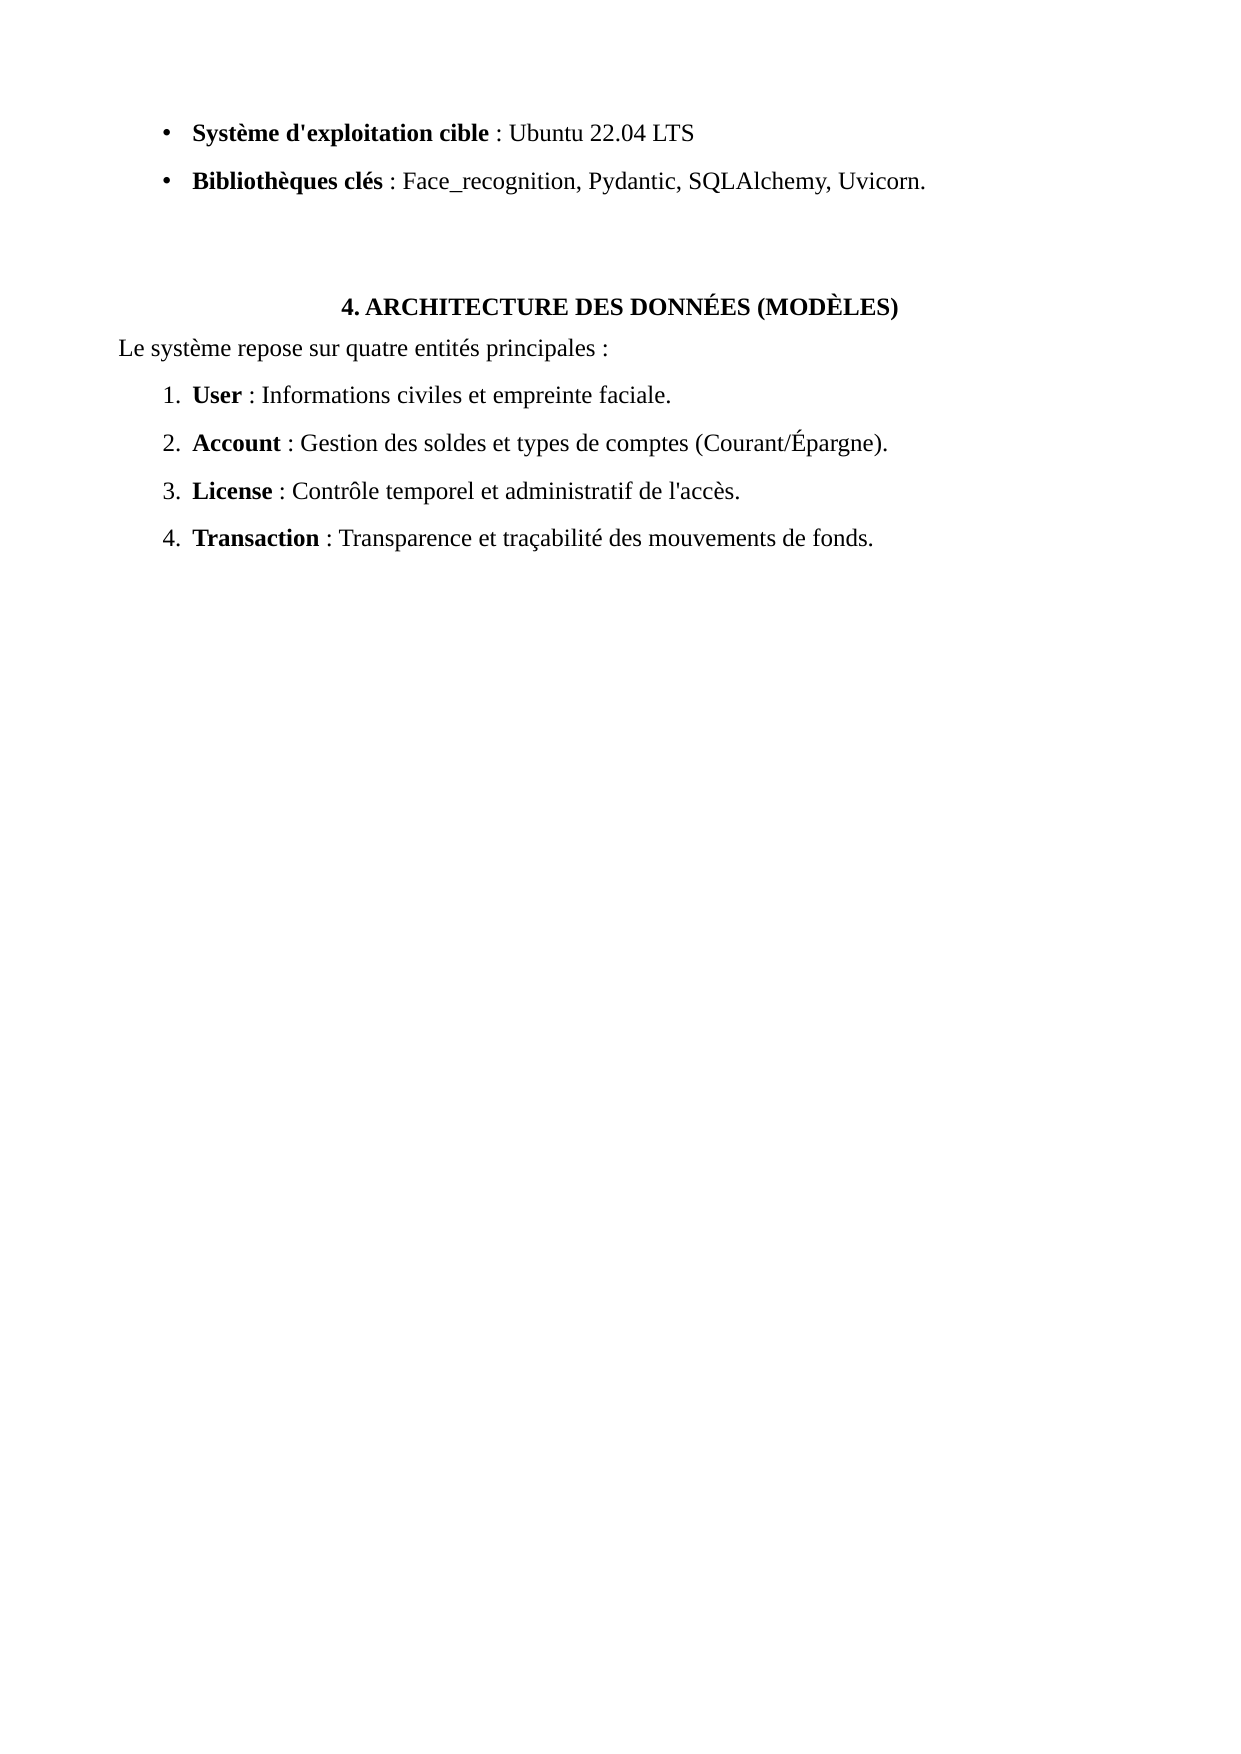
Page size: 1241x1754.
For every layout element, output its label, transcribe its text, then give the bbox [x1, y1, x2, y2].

list Transaction : Transparence et traçabilité des mouvements de fonds. [162, 523, 1122, 552]
list License : Contrôle temporel et administratif de l'accès. [162, 476, 1122, 504]
list Système d'exploitation cible : Ubuntu 22.04 LTS [162, 118, 1122, 147]
list User : Informations civiles et empreinte faciale. [162, 381, 1122, 409]
subtitle 4. ARCHITECTURE DES DONNÉES (MODÈLES) [118, 292, 1122, 320]
list Account : Gestion des soldes et types de comptes (Courant/Épargne). [162, 428, 1122, 457]
text Le système repose sur quatre entités principales : [118, 333, 1122, 362]
list Bibliothèques clés : Face_recognition, Pydantic, SQLAlchemy, Uvicorn. [162, 166, 1122, 194]
